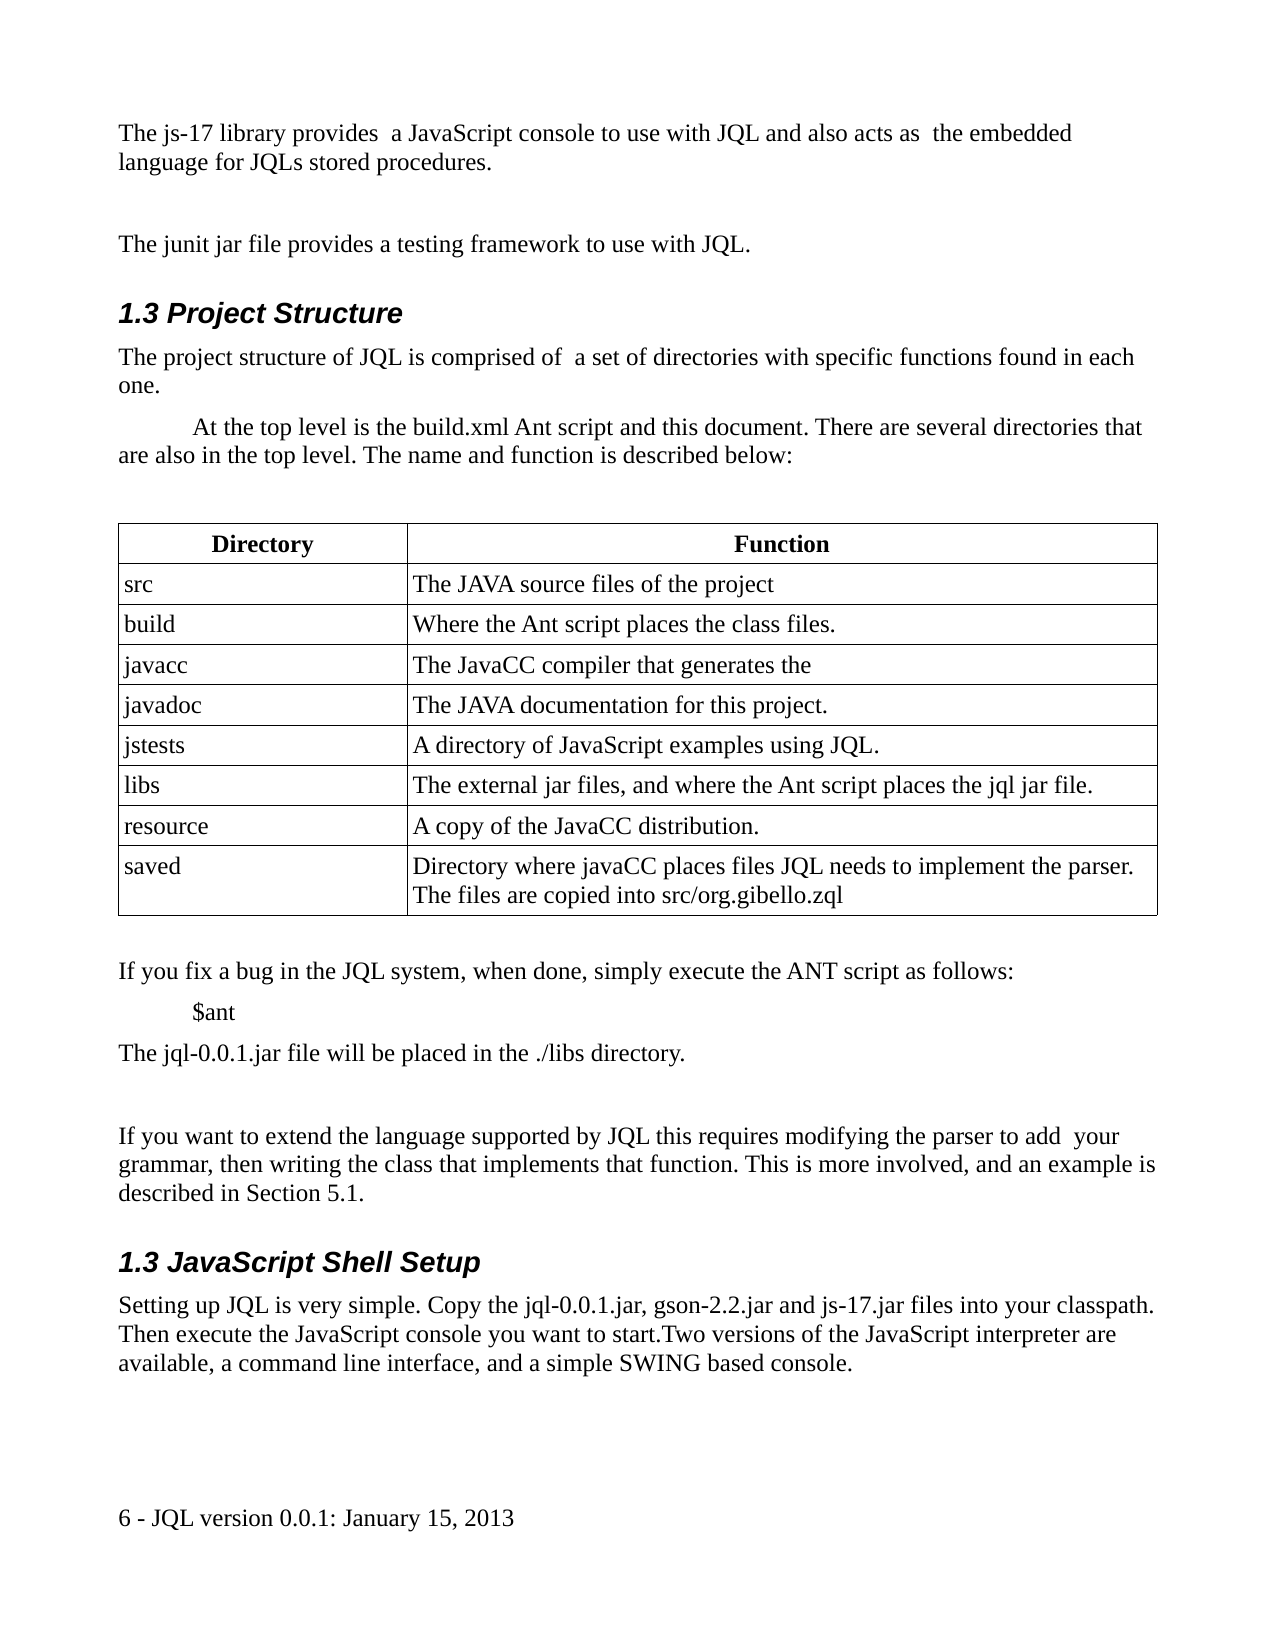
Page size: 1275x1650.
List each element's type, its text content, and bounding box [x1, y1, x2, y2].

text At the top level is the build.xml Ant script and this document. There are several directories that are also in the top level. The name and function is described below: [118, 412, 1157, 469]
table_cell The JAVA documentation for this project. [408, 685, 1157, 724]
table_header Directory [119, 524, 407, 563]
table_cell The JAVA source files of the project [408, 564, 1157, 603]
text Setting up JQL is very simple. Copy the jql-0.0.1.jar, gson-2.2.jar and js-17.jar files into your classpath. Then execute the JavaScript console you want to start.Two versions of the JavaScript interpreter are available, a command line interface, and a simple SWING based console. [118, 1291, 1157, 1377]
table_cell The JavaCC compiler that generates the [408, 645, 1157, 684]
table_cell A directory of JavaScript examples using JQL. [408, 726, 1157, 765]
table_header Function [408, 524, 1157, 563]
table_cell src [119, 564, 407, 603]
table_cell libs [119, 766, 407, 805]
table_cell javadoc [119, 685, 407, 724]
subtitle 1.3 JavaScript Shell Setup [118, 1244, 1157, 1278]
table_cell saved [119, 846, 407, 914]
table_cell resource [119, 806, 407, 845]
text The jql-0.0.1.jar file will be placed in the ./libs directory. [118, 1038, 1157, 1067]
table_cell Directory where javaCC places files JQL needs to implement the parser. The files are copied into src/org.gibello.zql [408, 846, 1157, 914]
text The junit jar file provides a testing framework to use with JQL. [118, 229, 1157, 258]
table_cell jstests [119, 726, 407, 765]
text If you fix a bug in the JQL system, when done, simply execute the ANT script as follows: [118, 956, 1157, 984]
table_cell javacc [119, 645, 407, 684]
table_cell The external jar files, and where the Ant script places the jql jar file. [408, 766, 1157, 805]
subtitle 1.3 Project Structure [118, 296, 1157, 329]
text The project structure of JQL is comprised of a set of directories with specific functions found in each one. [118, 342, 1157, 399]
table_cell Where the Ant script places the class files. [408, 605, 1157, 644]
table_cell build [119, 605, 407, 644]
text The js-17 library provides a JavaScript console to use with JQL and also acts as the embedded language for JQLs stored procedures. [118, 118, 1157, 176]
text $ant [118, 997, 1157, 1026]
text If you want to extend the language supported by JQL this requires modifying the parser to add your grammar, then writing the class that implements that function. This is more involved, and an example is described in Section 5.1. [118, 1121, 1157, 1207]
table_cell A copy of the JavaCC distribution. [408, 806, 1157, 845]
